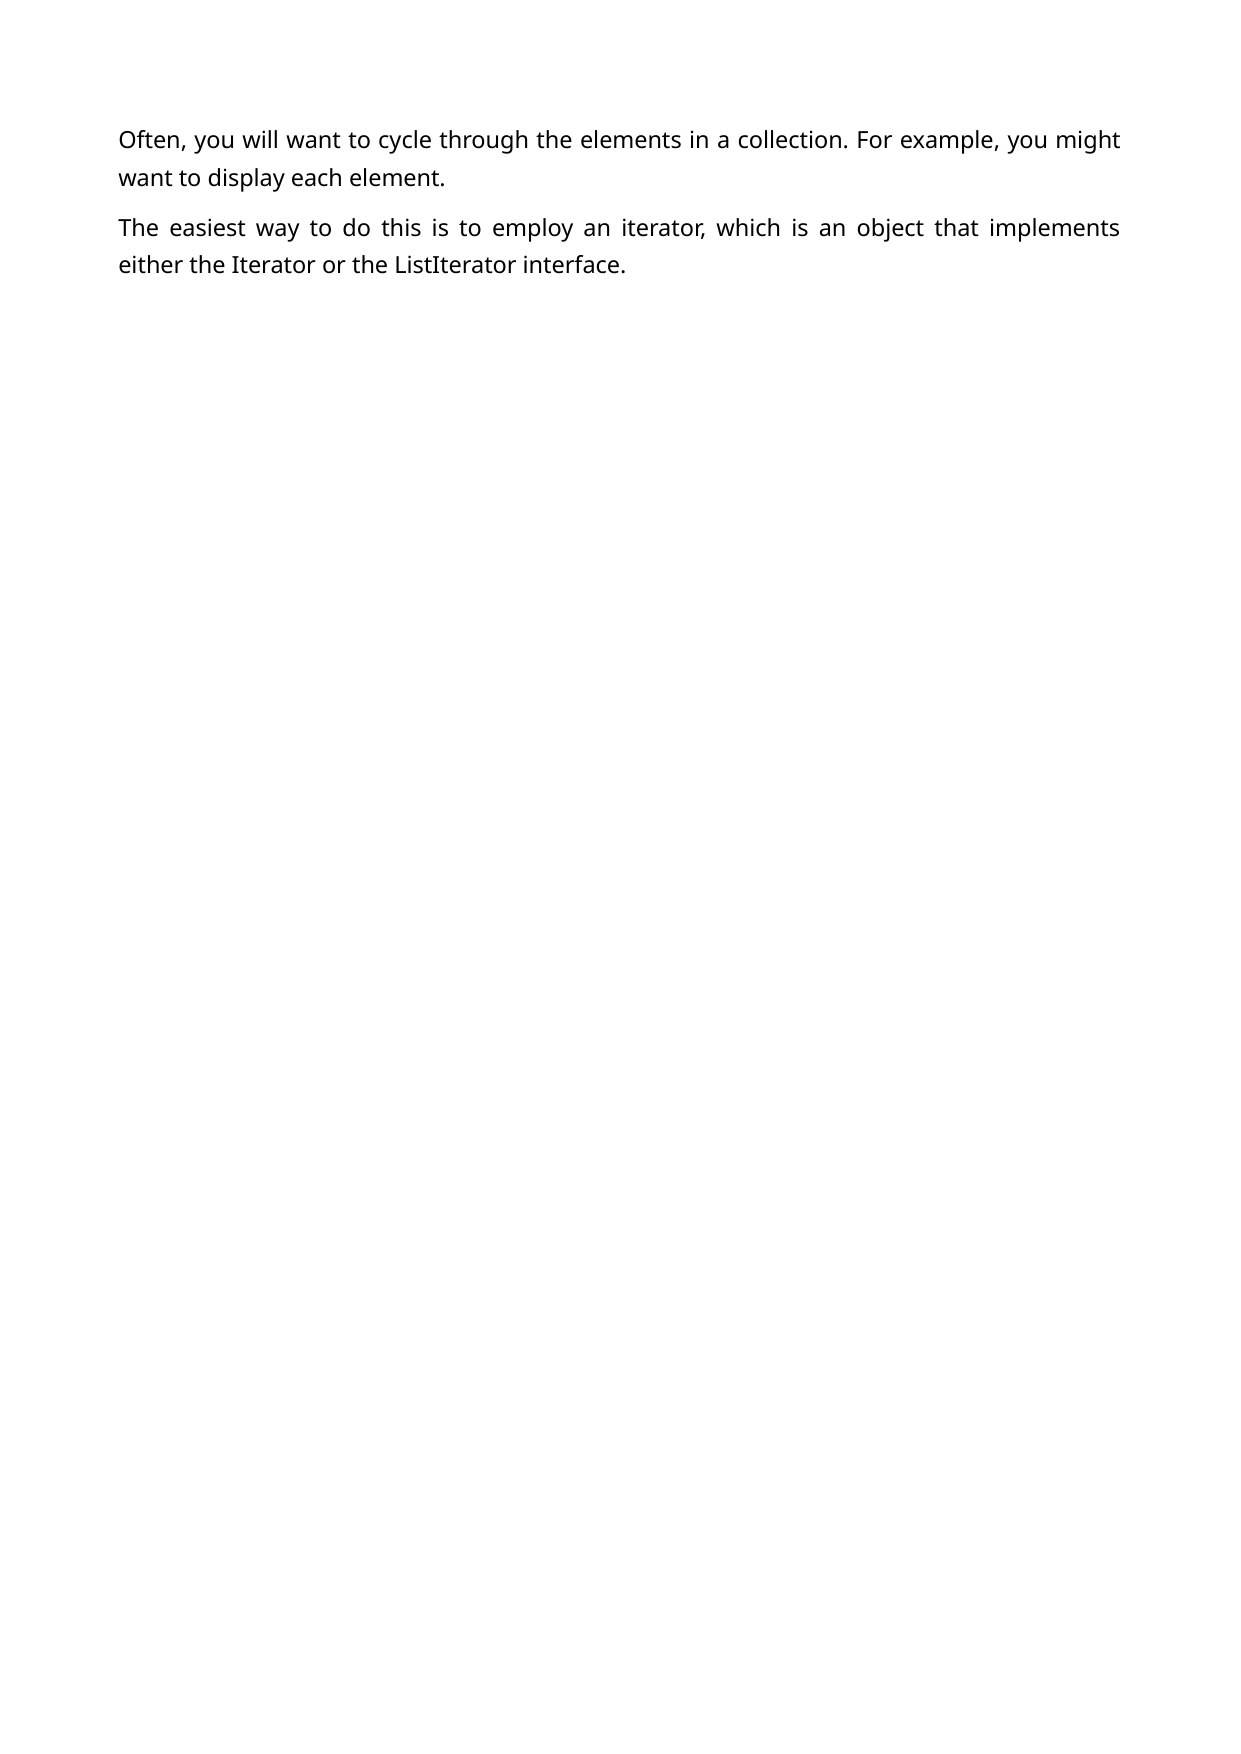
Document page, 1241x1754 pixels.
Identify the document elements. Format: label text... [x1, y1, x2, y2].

text Often, you will want to cycle through the elements in a collection. For example, you might want to display each element. [118, 118, 1122, 193]
text The easiest way to do this is to employ an iterator, which is an object that implements either the Iterator or the ListIterator interface. [118, 206, 1122, 281]
